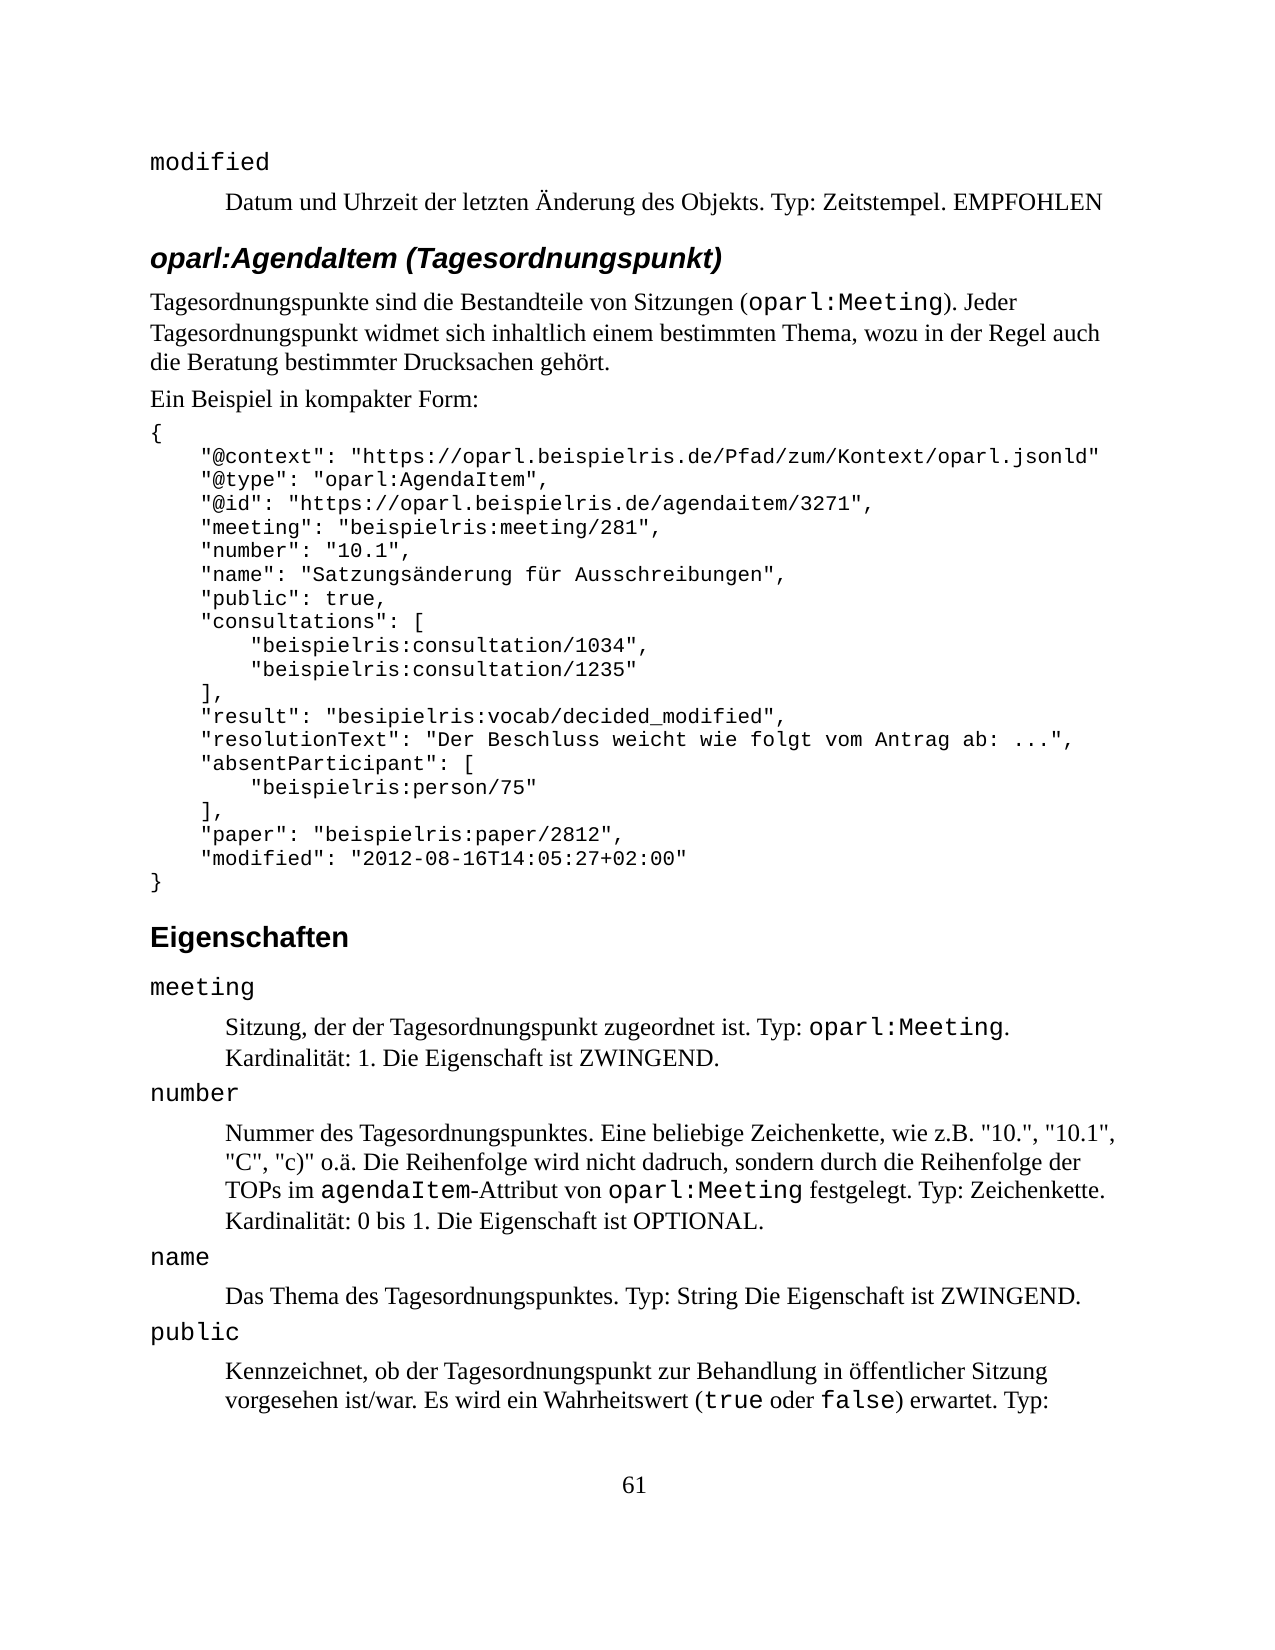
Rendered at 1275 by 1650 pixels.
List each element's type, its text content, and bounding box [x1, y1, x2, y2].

text "consultations": [ [150, 611, 1125, 635]
text "name": "Satzungsänderung für Ausschreibungen", [150, 564, 1125, 588]
text Datum und Uhrzeit der letzten Änderung des Objekts. Typ: Zeitstempel. EMPFOHLEN [225, 187, 1125, 216]
text number [150, 1081, 1125, 1109]
text ], [150, 800, 1125, 824]
text Sitzung, der der Tagesordnungspunkt zugeordnet ist. Typ: oparl:Meeting. Kardinalität: 1. Die Eigenschaft ist ZWINGEND. [225, 1012, 1125, 1072]
text { [150, 422, 1125, 446]
text Tagesordnungspunkte sind die Bestandteile von Sitzungen (oparl:Meeting). Jeder Tagesordnungspunkt widmet sich inhaltlich einem bestimmten Thema, wozu in der Regel auch die Beratung bestimmter Drucksachen gehört. [150, 287, 1125, 375]
text "result": "besipielris:vocab/decided_modified", [150, 706, 1125, 729]
text "modified": "2012-08-16T14:05:27+02:00" [150, 848, 1125, 871]
text "absentParticipant": [ [150, 753, 1125, 777]
text "beispielris:consultation/1235" [150, 658, 1125, 682]
text "@type": "oparl:AgendaItem", [150, 469, 1125, 493]
text name [150, 1244, 1125, 1272]
subtitle Eigenschaften [150, 920, 1125, 953]
text Nummer des Tagesordnungspunktes. Eine beliebige Zeichenkette, wie z.B. "10.", "10.1", "C", "c)" o.ä. Die Reihenfolge wird nicht dadruch, sondern durch die Reihenfolge der TOPs im agendaItem-Attribut von oparl:Meeting festgelegt. Typ: Zeichenkette. Kardinalität: 0 bis 1. Die Eigenschaft ist OPTIONAL. [225, 1118, 1125, 1235]
text "meeting": "beispielris:meeting/281", [150, 517, 1125, 540]
text "paper": "beispielris:paper/2812", [150, 824, 1125, 848]
text "resolutionText": "Der Beschluss weicht wie folgt vom Antrag ab: ...", [150, 729, 1125, 753]
text "@context": "https://oparl.beispielris.de/Pfad/zum/Kontext/oparl.jsonld" [150, 446, 1125, 469]
subtitle oparl:AgendaItem (Tagesordnungspunkt) [150, 241, 1125, 274]
text } [150, 871, 1125, 895]
text public [150, 1319, 1125, 1347]
text "number": "10.1", [150, 540, 1125, 564]
text Kennzeichnet, ob der Tagesordnungspunkt zur Behandlung in öffentlicher Sitzung vorgesehen ist/war. Es wird ein Wahrheitswert (true oder false) erwartet. Typ: [225, 1356, 1125, 1416]
text "@id": "https://oparl.beispielris.de/agendaitem/3271", [150, 493, 1125, 517]
text "public": true, [150, 588, 1125, 611]
text modified [150, 150, 1125, 178]
text Ein Beispiel in kompakter Form: [150, 384, 1125, 413]
text "beispielris:person/75" [150, 777, 1125, 800]
text ], [150, 682, 1125, 706]
text Das Thema des Tagesordnungspunktes. Typ: String Die Eigenschaft ist ZWINGEND. [225, 1281, 1125, 1310]
text meeting [150, 975, 1125, 1003]
text "beispielris:consultation/1034", [150, 635, 1125, 658]
